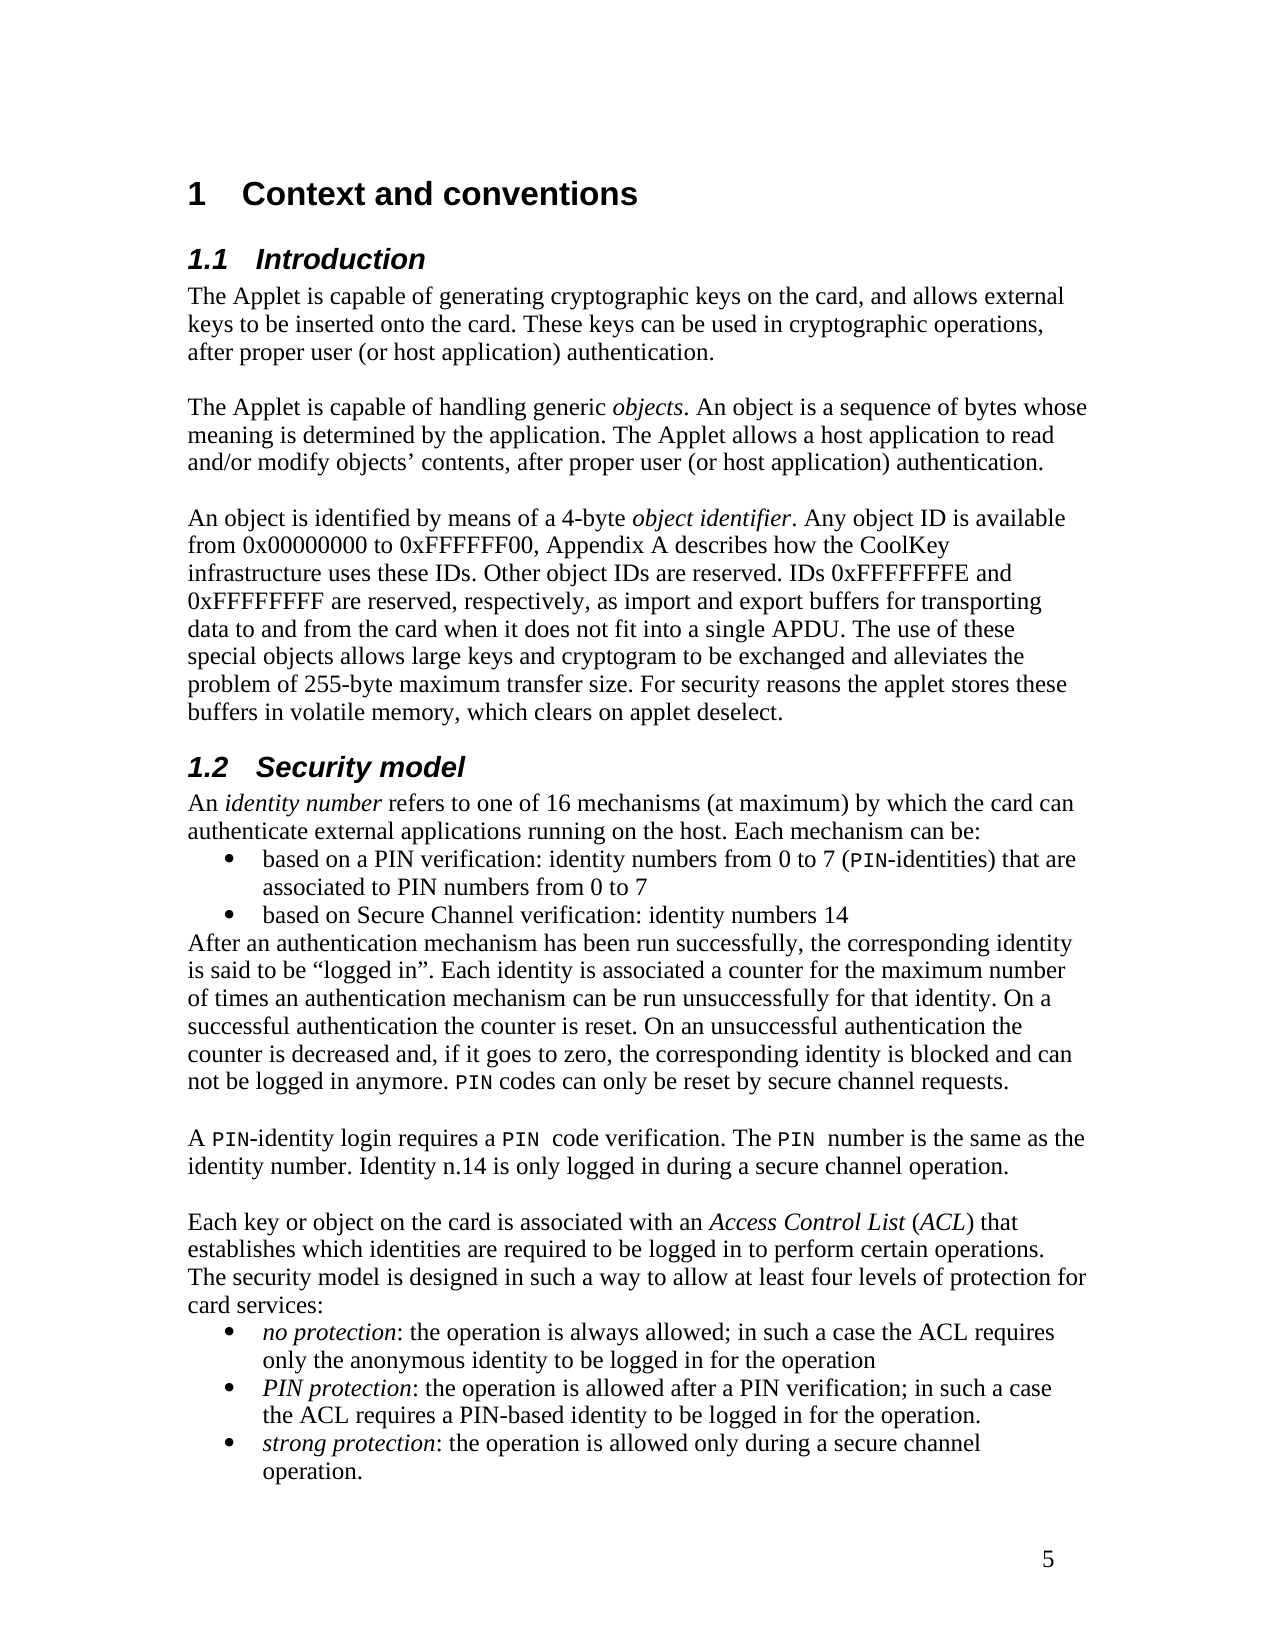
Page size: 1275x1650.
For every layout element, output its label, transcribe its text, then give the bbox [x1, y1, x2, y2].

text An identity number refers to one of 16 mechanisms (at maximum) by which the card can authenticate external applications running on the host. Each mechanism can be: [187, 789, 1087, 845]
list strong protection: the operation is allowed only during a secure channel operation. [225, 1429, 1087, 1485]
text A PIN-identity login requires a PIN code verification. The PIN number is the same as the identity number. Identity n.14 is only logged in during a secure channel operation. [187, 1124, 1087, 1180]
text Each key or object on the card is associated with an Access Control List (ACL) that establishes which identities are required to be logged in to perform certain operations. The security model is designed in such a way to allow at least four levels of protection for card services: [187, 1208, 1087, 1318]
text The Applet is capable of handling generic objects. An object is a sequence of bytes whose meaning is determined by the application. The Applet allows a host application to read and/or modify objects’ contents, after proper user (or host application) authentication. [187, 393, 1087, 476]
text An object is identified by means of a 4-byte object identifier. Any object ID is available from 0x00000000 to 0xFFFFFF00, Appendix A describes how the CoolKey infrastructure uses these IDs. Other object IDs are reserved. IDs 0xFFFFFFFE and 0xFFFFFFFF are reserved, respectively, as import and export buffers for transporting data to and from the card when it does not fit into a single APDU. The use of these special objects allows large keys and cryptogram to be exchanged and alleviates the problem of 255-byte maximum transfer size. For security reasons the applet stores these buffers in volatile memory, which clears on applet deselect. [187, 504, 1087, 726]
subtitle Security model [187, 751, 1087, 783]
text After an authentication mechanism has been run successfully, the corresponding identity is said to be “logged in”. Each identity is associated a counter for the maximum number of times an authentication mechanism can be run unsuccessfully for that identity. On a successful authentication the counter is reset. On an unsuccessful authentication the counter is decreased and, if it goes to zero, the corresponding identity is blocked and can not be logged in anymore. PIN codes can only be reset by secure channel requests. [187, 929, 1087, 1096]
list based on Secure Channel verification: identity numbers 14 [225, 901, 1087, 929]
text The Applet is capable of generating cryptographic keys on the card, and allows external keys to be inserted onto the card. These keys can be used in cryptographic operations, after proper user (or host application) authentication. [187, 282, 1087, 365]
subtitle Context and conventions [187, 175, 1087, 212]
list based on a PIN verification: identity numbers from 0 to 7 (PIN-identities) that are associated to PIN numbers from 0 to 7 [225, 845, 1087, 901]
list no protection: the operation is always allowed; in such a case the ACL requires only the anonymous identity to be logged in for the operation [225, 1318, 1087, 1374]
subtitle Introduction [187, 243, 1087, 276]
list PIN protection: the operation is allowed after a PIN verification; in such a case the ACL requires a PIN-based identity to be logged in for the operation. [225, 1374, 1087, 1429]
